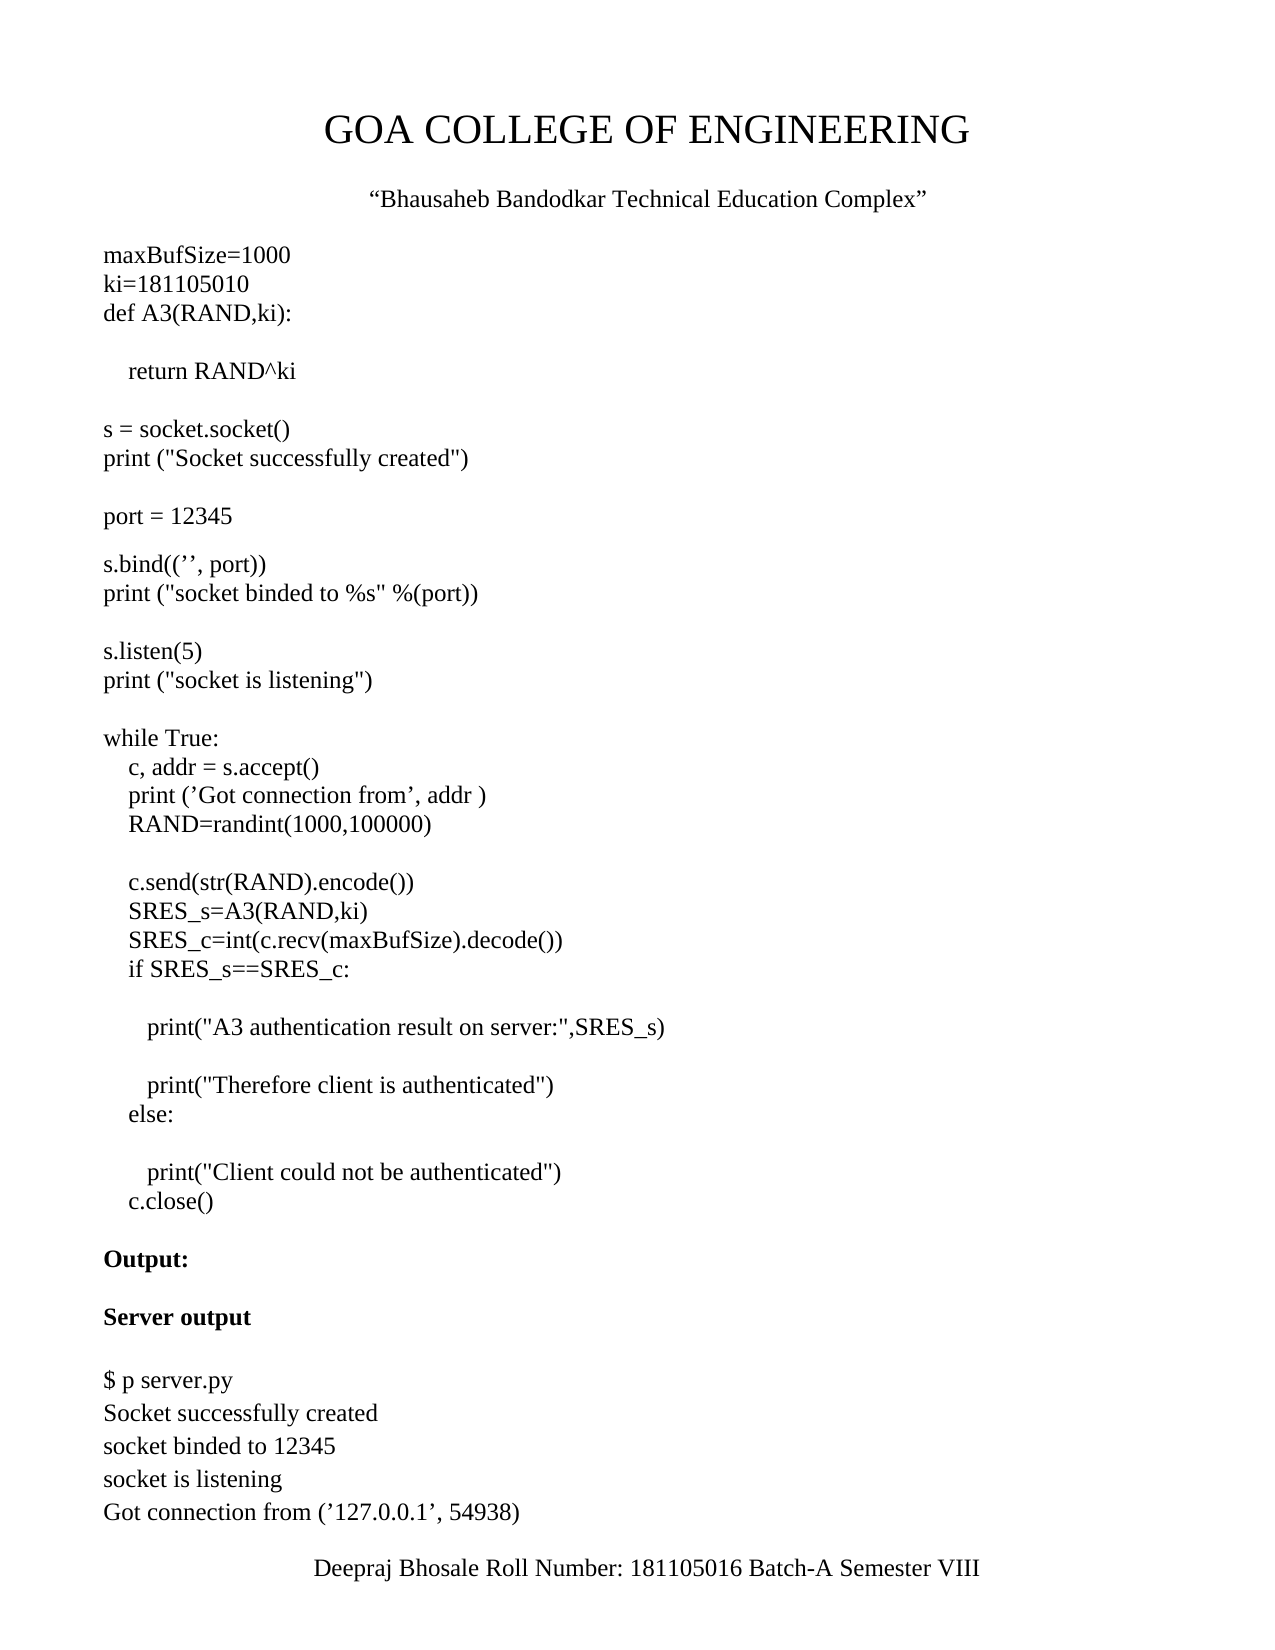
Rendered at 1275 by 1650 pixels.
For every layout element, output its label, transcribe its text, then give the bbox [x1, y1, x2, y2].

text RAND=randint(1000,100000) [103, 809, 1191, 838]
text s.bind((’’, port)) [103, 549, 1191, 578]
text print("A3 authentication result on server:",SRES_s) [103, 1012, 1191, 1041]
text print("Client could not be authenticated") [103, 1157, 1191, 1186]
text return RAND^ki [103, 356, 1191, 385]
text else: [103, 1099, 1191, 1128]
text c, addr = s.accept() [103, 752, 1191, 780]
text s.listen(5) [103, 636, 1191, 665]
text SRES_s=A3(RAND,ki) [103, 896, 1191, 925]
text SRES_c=int(c.recv(maxBufSize).decode()) [103, 925, 1191, 954]
text $ p server.py Socket successfully created socket binded to 12345 socket is listening Got connection from (’127.0.0.1’, 54938) [103, 1365, 1191, 1526]
text print ("Socket successfully created") [103, 443, 1191, 472]
text port = 12345 [103, 501, 1191, 530]
text def A3(RAND,ki): [103, 298, 1191, 327]
text ki=181105010 [103, 269, 1191, 298]
text maxBufSize=1000 [103, 240, 1191, 269]
text while True: [103, 723, 1191, 752]
text Output: [103, 1244, 1191, 1273]
text c.close() [103, 1186, 1191, 1214]
text Server output [103, 1302, 1191, 1331]
text if SRES_s==SRES_c: [103, 954, 1191, 982]
text print (’Got connection from’, addr ) [103, 780, 1191, 809]
text print ("socket is listening") [103, 665, 1191, 693]
text print ("socket binded to %s" %(port)) [103, 578, 1191, 606]
text s = socket.socket() [103, 414, 1191, 443]
text c.send(str(RAND).encode()) [103, 867, 1191, 896]
text print("Therefore client is authenticated") [103, 1070, 1191, 1099]
